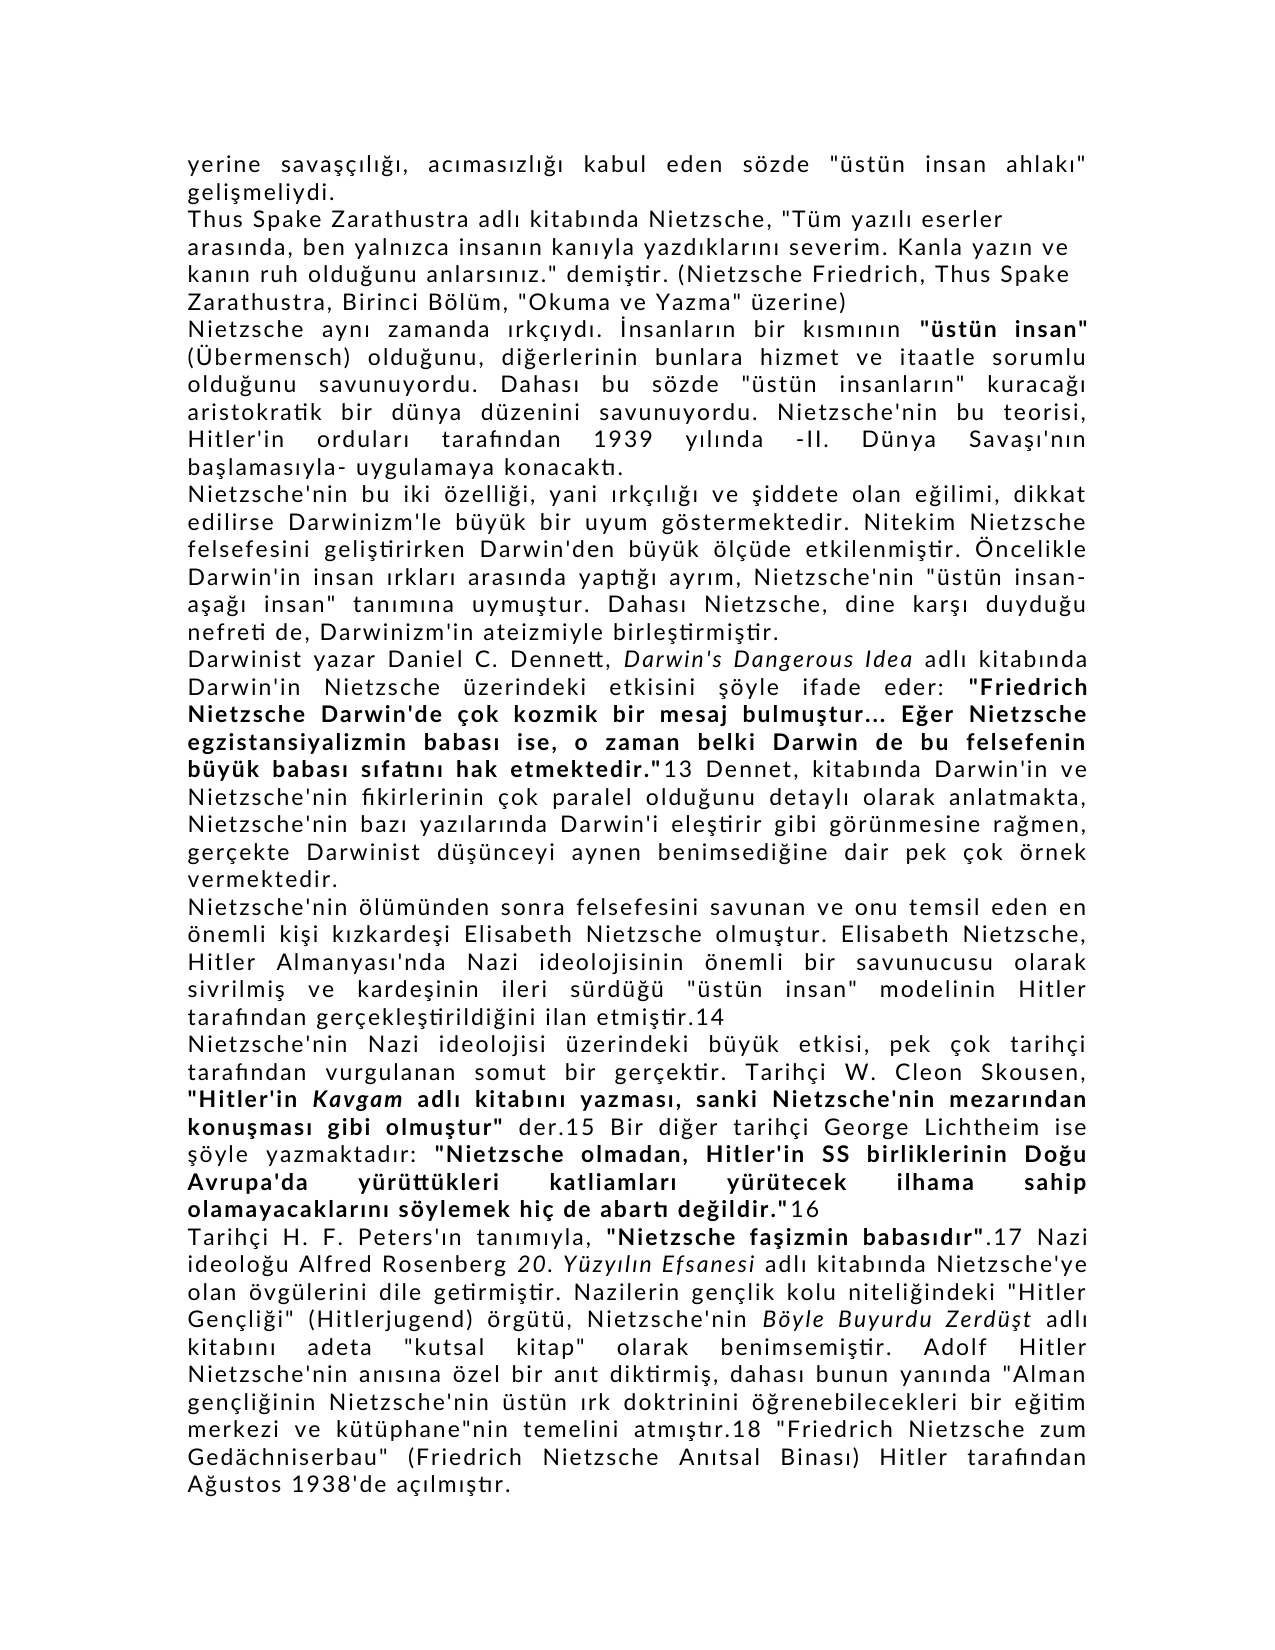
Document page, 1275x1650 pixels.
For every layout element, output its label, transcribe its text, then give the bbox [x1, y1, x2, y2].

text Nietzsche'nin Nazi ideolojisi üzerindeki büyük etkisi, pek çok tarihçi tarafından vurgulanan somut bir gerçektir. Tarihçi W. Cleon Skousen, "Hitler'in Kavgam adlı kitabını yazması, sanki Nietzsche'nin mezarından konuşması gibi olmuştur" der.15 Bir diğer tarihçi George Lichtheim ise şöyle yazmaktadır: "Nietzsche olmadan, Hitler'in SS birliklerinin Doğu Avrupa'da yürüttükleri katliamları yürütecek ilhama sahip olamayacaklarını söylemek hiç de abartı değildir."16 [187, 1030, 1087, 1222]
text Nietzsche'nin ölümünden sonra felsefesini savunan ve onu temsil eden en önemli kişi kızkardeşi Elisabeth Nietzsche olmuştur. Elisabeth Nietzsche, Hitler Almanyası'nda Nazi ideolojisinin önemli bir savunucusu olarak sivrilmiş ve kardeşinin ileri sürdüğü "üstün insan" modelinin Hitler tarafından gerçekleştirildiğini ilan etmiştir.14 [187, 892, 1087, 1030]
text Nietzsche'nin bu iki özelliği, yani ırkçılığı ve şiddete olan eğilimi, dikkat edilirse Darwinizm'le büyük bir uyum göstermektedir. Nitekim Nietzsche felsefesini geliştirirken Darwin'den büyük ölçüde etkilenmiştir. Öncelikle Darwin'in insan ırkları arasında yaptığı ayrım, Nietzsche'nin "üstün insan-aşağı insan" tanımına uymuştur. Dahası Nietzsche, dine karşı duyduğu nefreti de, Darwinizm'in ateizmiyle birleştirmiştir. [187, 480, 1087, 645]
text Nietzsche aynı zamanda ırkçıydı. İnsanların bir kısmının "üstün insan" (Übermensch) olduğunu, diğerlerinin bunlara hizmet ve itaatle sorumlu olduğunu savunuyordu. Dahası bu sözde "üstün insanların" kuracağı aristokratik bir dünya düzenini savunuyordu. Nietzsche'nin bu teorisi, Hitler'in orduları tarafından 1939 yılında -II. Dünya Savaşı'nın başlamasıyla- uygulamaya konacaktı. [187, 315, 1087, 480]
text Darwinist yazar Daniel C. Dennett, Darwin's Dangerous Idea adlı kitabında Darwin'in Nietzsche üzerindeki etkisini şöyle ifade eder: "Friedrich Nietzsche Darwin'de çok kozmik bir mesaj bulmuştur... Eğer Nietzsche egzistansiyalizmin babası ise, o zaman belki Darwin de bu felsefenin büyük babası sıfatını hak etmektedir."13 Dennet, kitabında Darwin'in ve Nietzsche'nin fikirlerinin çok paralel olduğunu detaylı olarak anlatmakta, Nietzsche'nin bazı yazılarında Darwin'i eleştirir gibi görünmesine rağmen, gerçekte Darwinist düşünceyi aynen benimsediğine dair pek çok örnek vermektedir. [187, 645, 1087, 892]
text yerine savaşçılığı, acımasızlığı kabul eden sözde "üstün insan ahlakı" gelişmeliydi. [187, 150, 1087, 205]
text Thus Spake Zarathustra adlı kitabında Nietzsche, "Tüm yazılı eserler arasında, ben yalnızca insanın kanıyla yazdıklarını severim. Kanla yazın ve kanın ruh olduğunu anlarsınız." demiştir. (Nietzsche Friedrich, Thus Spake Zarathustra, Birinci Bölüm, "Okuma ve Yazma" üzerine) [187, 205, 1087, 315]
text Tarihçi H. F. Peters'ın tanımıyla, "Nietzsche faşizmin babasıdır".17 Nazi ideoloğu Alfred Rosenberg 20. Yüzyılın Efsanesi adlı kitabında Nietzsche'ye olan övgülerini dile getirmiştir. Nazilerin gençlik kolu niteliğindeki "Hitler Gençliği" (Hitlerjugend) örgütü, Nietzsche'nin Böyle Buyurdu Zerdüşt adlı kitabını adeta "kutsal kitap" olarak benimsemiştir. Adolf Hitler Nietzsche'nin anısına özel bir anıt diktirmiş, dahası bunun yanında "Alman gençliğinin Nietzsche'nin üstün ırk doktrinini öğrenebilecekleri bir eğitim merkezi ve kütüphane"nin temelini atmıştır.18 "Friedrich Nietzsche zum Gedächniserbau" (Friedrich Nietzsche Anıtsal Binası) Hitler tarafından Ağustos 1938'de açılmıştır. [187, 1222, 1087, 1497]
